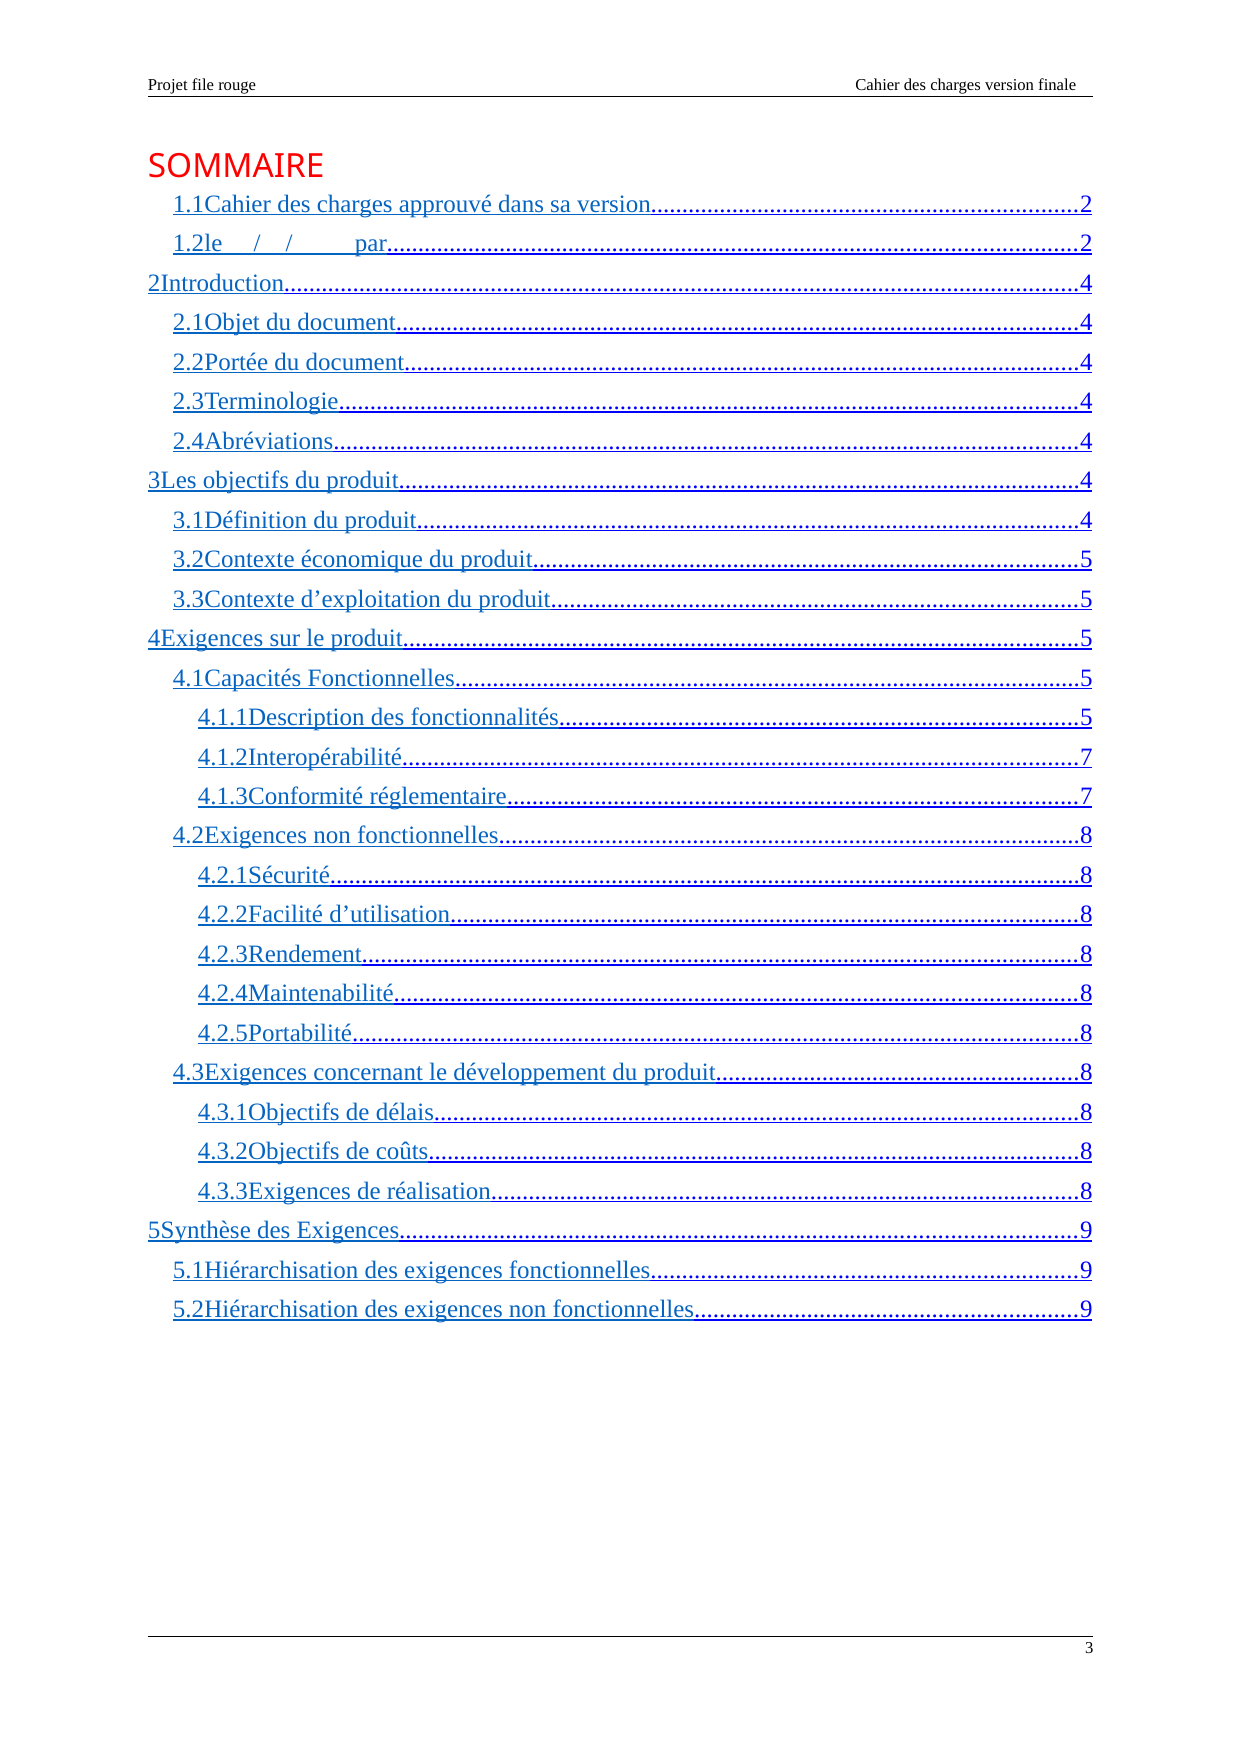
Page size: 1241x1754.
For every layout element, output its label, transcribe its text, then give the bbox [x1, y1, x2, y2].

text 1.2 le / / par 2 [173, 228, 1093, 257]
text 4.2.3 Rendement 8 [198, 939, 1093, 968]
text 3 Les objectifs du produit 4 [148, 465, 1093, 494]
text 4.2.1 Sécurité 8 [198, 860, 1093, 889]
text 4 Exigences sur le produit 5 [148, 623, 1093, 652]
text 4.3.2 Objectifs de coûts 8 [198, 1136, 1093, 1166]
text 4.3 Exigences concernant le développement du produit 8 [173, 1057, 1093, 1087]
text 4.1.1 Description des fonctionnalités 5 [198, 702, 1093, 731]
text 2.2 Portée du document 4 [173, 347, 1093, 376]
text 3.1 Définition du produit 4 [173, 505, 1093, 534]
text 3.2 Contexte économique du produit 5 [173, 544, 1093, 573]
text 5.2 Hiérarchisation des exigences non fonctionnelles 9 [173, 1294, 1093, 1323]
text 4.2.4 Maintenabilité 8 [198, 978, 1093, 1008]
text 5 Synthèse des Exigences 9 [148, 1215, 1093, 1244]
text 2.4 Abréviations 4 [173, 426, 1093, 455]
text 3.3 Contexte d’exploitation du produit 5 [173, 584, 1093, 613]
text 4.1.3 Conformité réglementaire 7 [198, 781, 1093, 810]
subtitle Sommaire [148, 142, 1093, 188]
text 4.2.5 Portabilité 8 [198, 1018, 1093, 1047]
text 2.3 Terminologie 4 [173, 386, 1093, 415]
text 2.1 Objet du document 4 [173, 307, 1093, 336]
text 4.3.1 Objectifs de délais 8 [198, 1097, 1093, 1126]
text 2 Introduction 4 [148, 268, 1093, 297]
text 1.1 Cahier des charges approuvé dans sa version 2 [173, 189, 1093, 218]
text 5.1 Hiérarchisation des exigences fonctionnelles 9 [173, 1255, 1093, 1284]
text 4.1 Capacités Fonctionnelles 5 [173, 663, 1093, 692]
text 4.3.3 Exigences de réalisation 8 [198, 1176, 1093, 1205]
text 4.1.2 Interopérabilité 7 [198, 742, 1093, 771]
text 4.2 Exigences non fonctionnelles 8 [173, 821, 1093, 850]
text 4.2.2 Facilité d’utilisation 8 [198, 899, 1093, 929]
